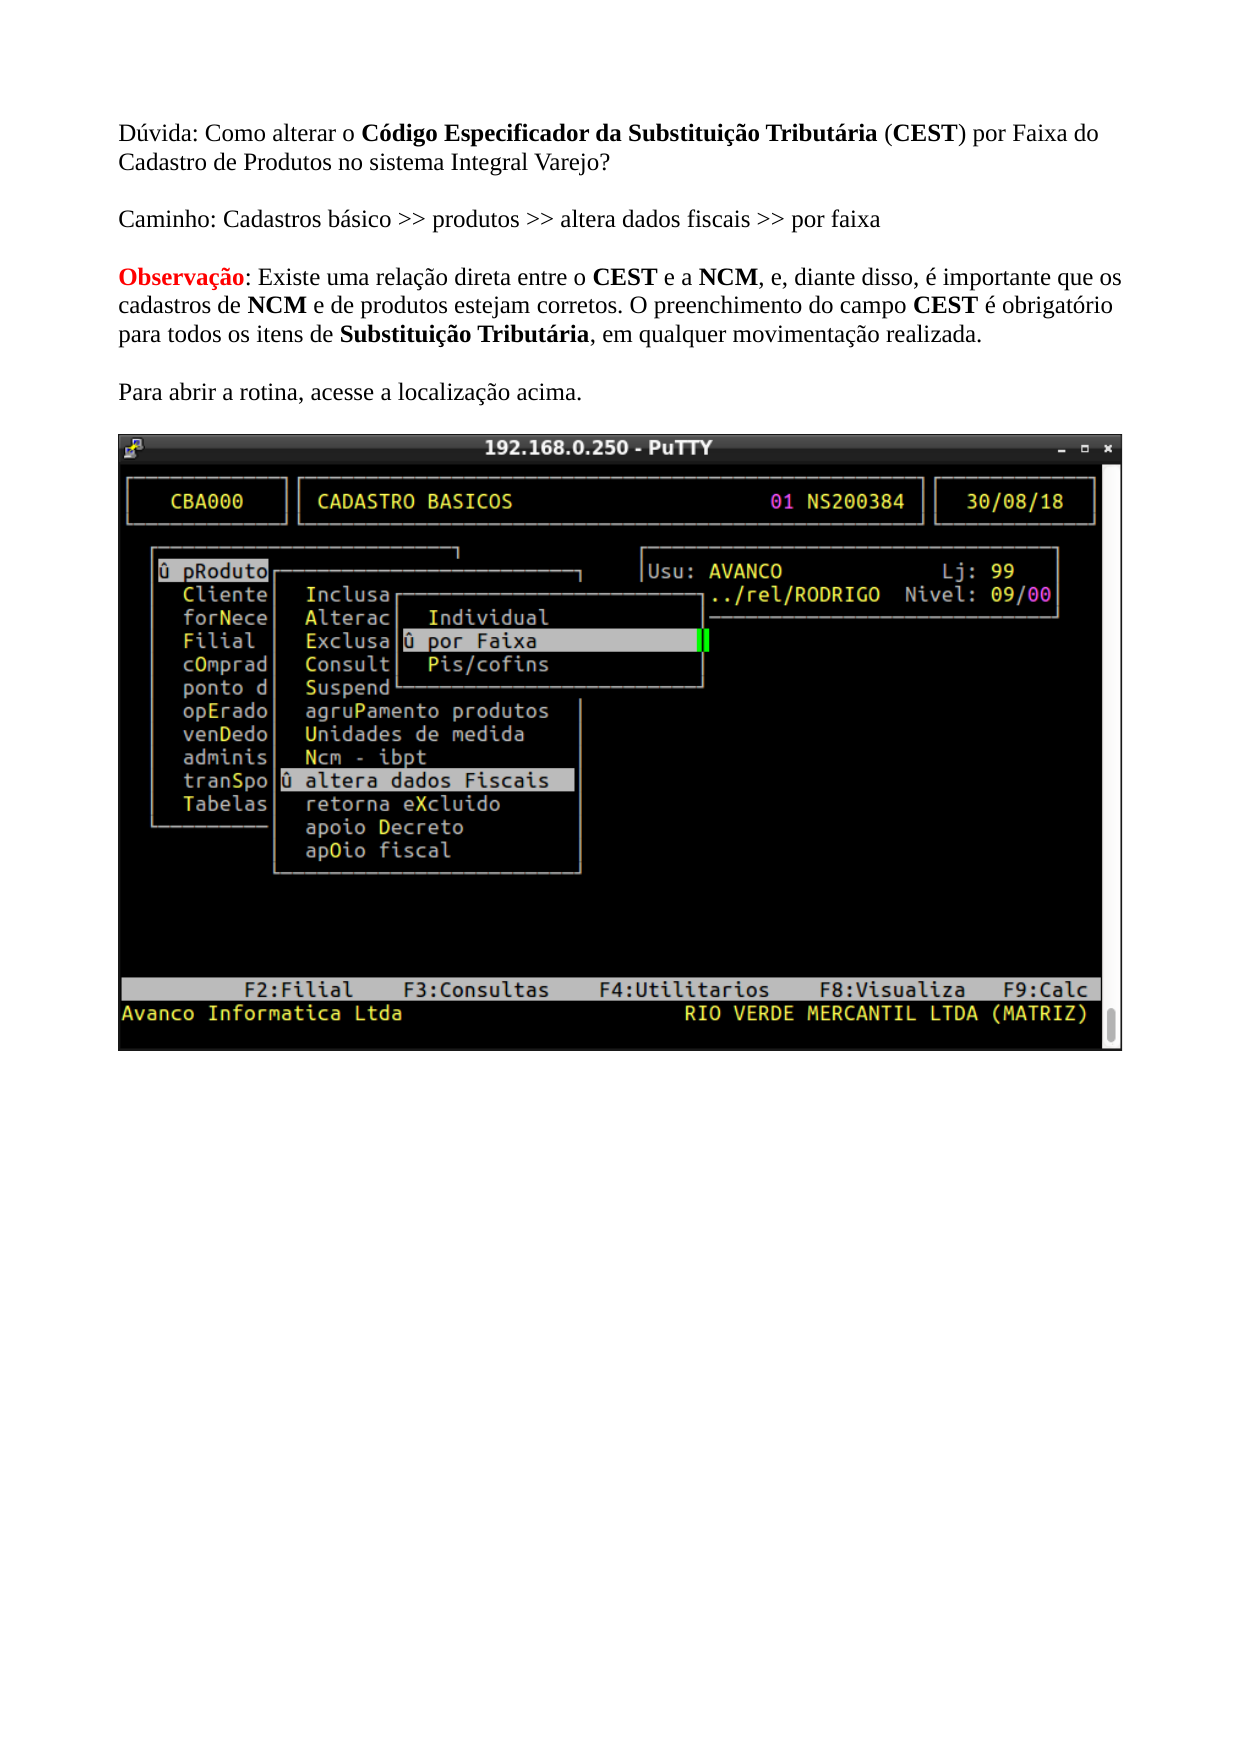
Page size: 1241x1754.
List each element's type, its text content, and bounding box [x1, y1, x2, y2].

text Para abrir a rotina, acesse a localização acima. [118, 377, 1122, 406]
text Observação: Existe uma relação direta entre o CEST e a NCM, e, diante disso, é importante que os cadastros de NCM e de produtos estejam corretos. O preenchimento do campo CEST é obrigatório para todos os itens de Substituição Tributária, em qualquer movimentação realizada. [118, 262, 1122, 348]
text Dúvida: Como alterar o Código Especificador da Substituição Tributária (CEST) por Faixa do Cadastro de Produtos no sistema Integral Varejo? [118, 118, 1122, 176]
picture [118, 434, 1123, 1051]
text Caminho: Cadastros básico >> produtos >> altera dados fiscais >> por faixa [118, 204, 1122, 233]
